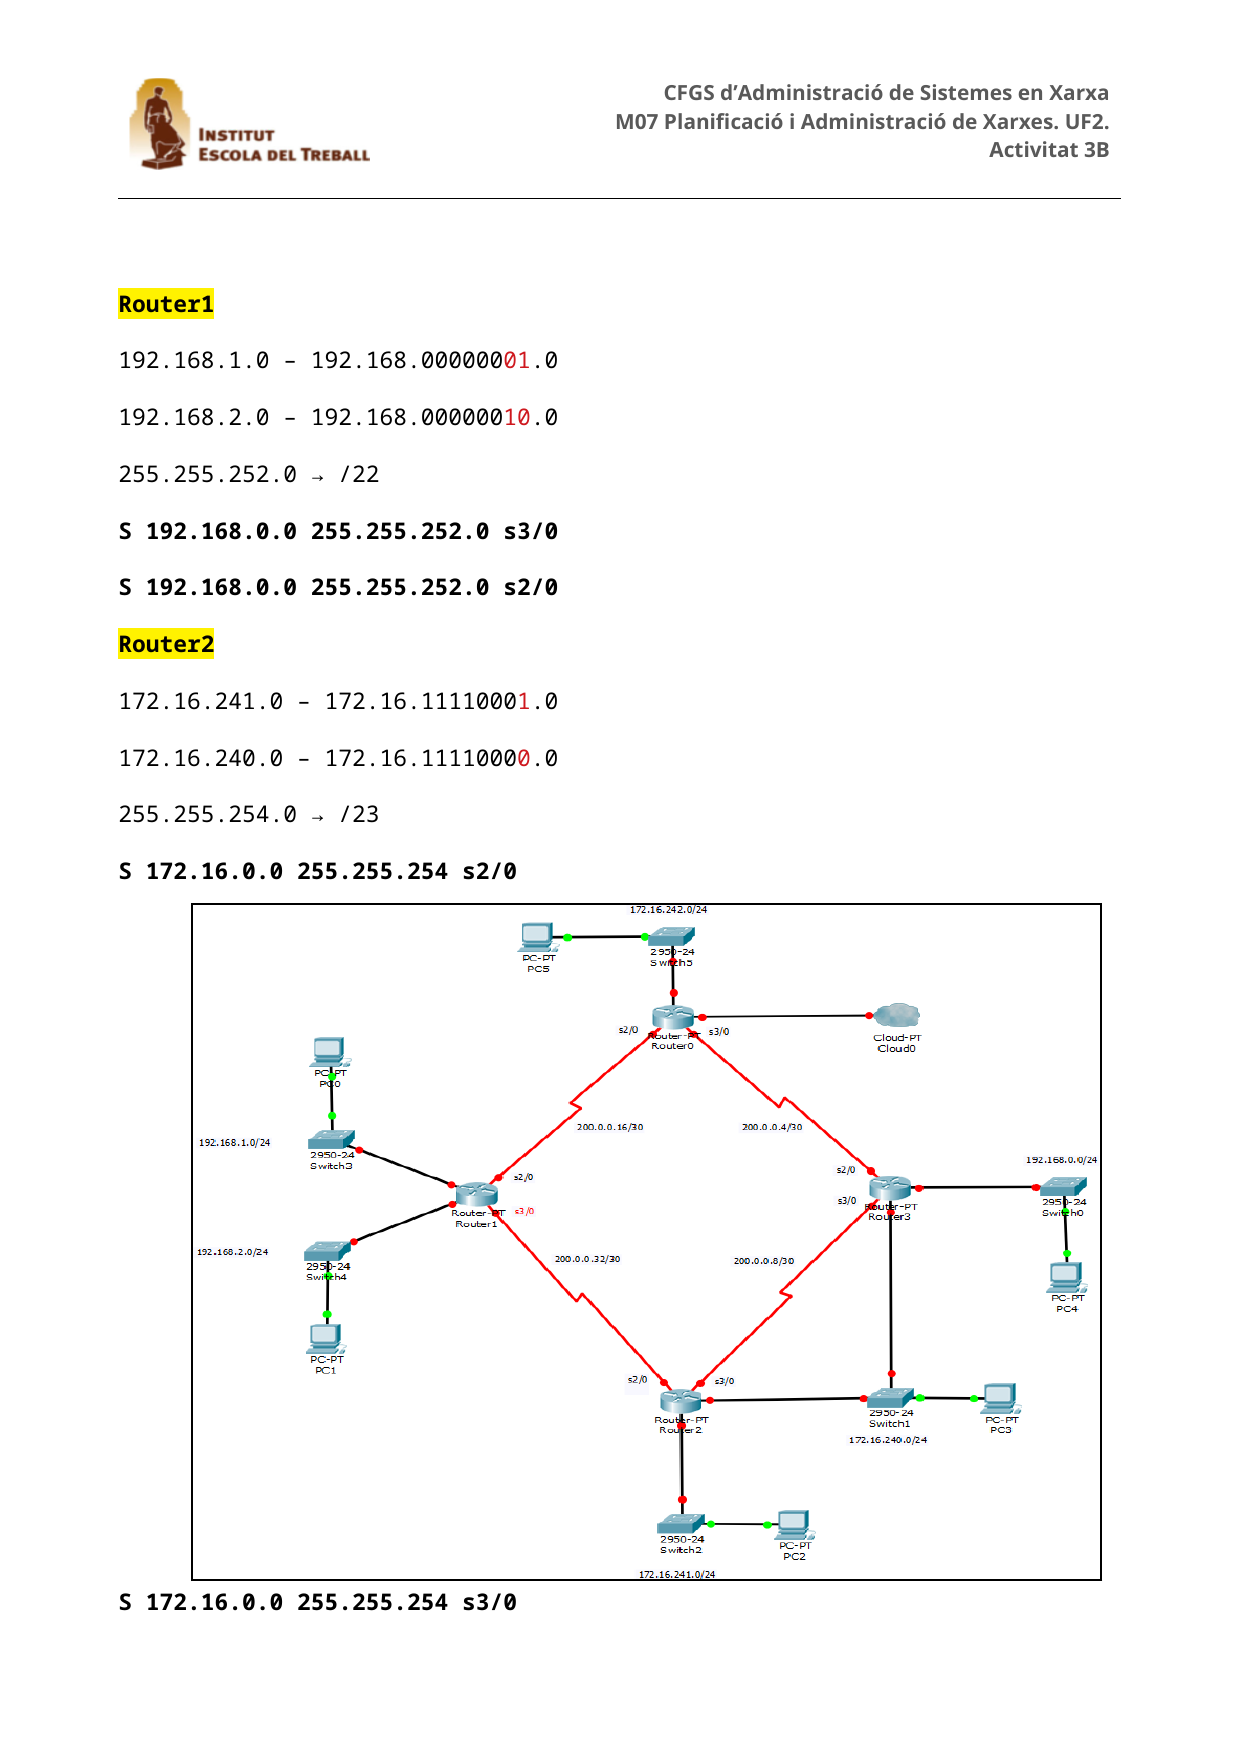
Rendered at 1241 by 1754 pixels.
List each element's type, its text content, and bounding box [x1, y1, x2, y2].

list 172.16.241.0 – 172.16.11110001.0 [118, 685, 1122, 716]
list S 172.16.0.0 255.255.254 s3/0 [118, 912, 1122, 1617]
picture [129, 78, 370, 170]
list Router2 [118, 628, 1122, 659]
list 255.255.252.0 → /22 [118, 458, 1122, 489]
list S 192.168.0.0 255.255.252.0 s3/0 [118, 514, 1122, 546]
list S 192.168.0.0 255.255.252.0 s2/0 [118, 571, 1122, 603]
list 192.168.1.0 – 192.168.00000001.0 [118, 344, 1122, 376]
list Router1 [118, 287, 1122, 319]
list 172.16.240.0 – 172.16.11110000.0 [118, 742, 1122, 773]
list S 172.16.0.0 255.255.254 s2/0 [118, 855, 1122, 886]
picture [193, 905, 1100, 1579]
list 255.255.254.0 → /23 [118, 798, 1122, 830]
list 192.168.2.0 – 192.168.00000010.0 [118, 401, 1122, 432]
